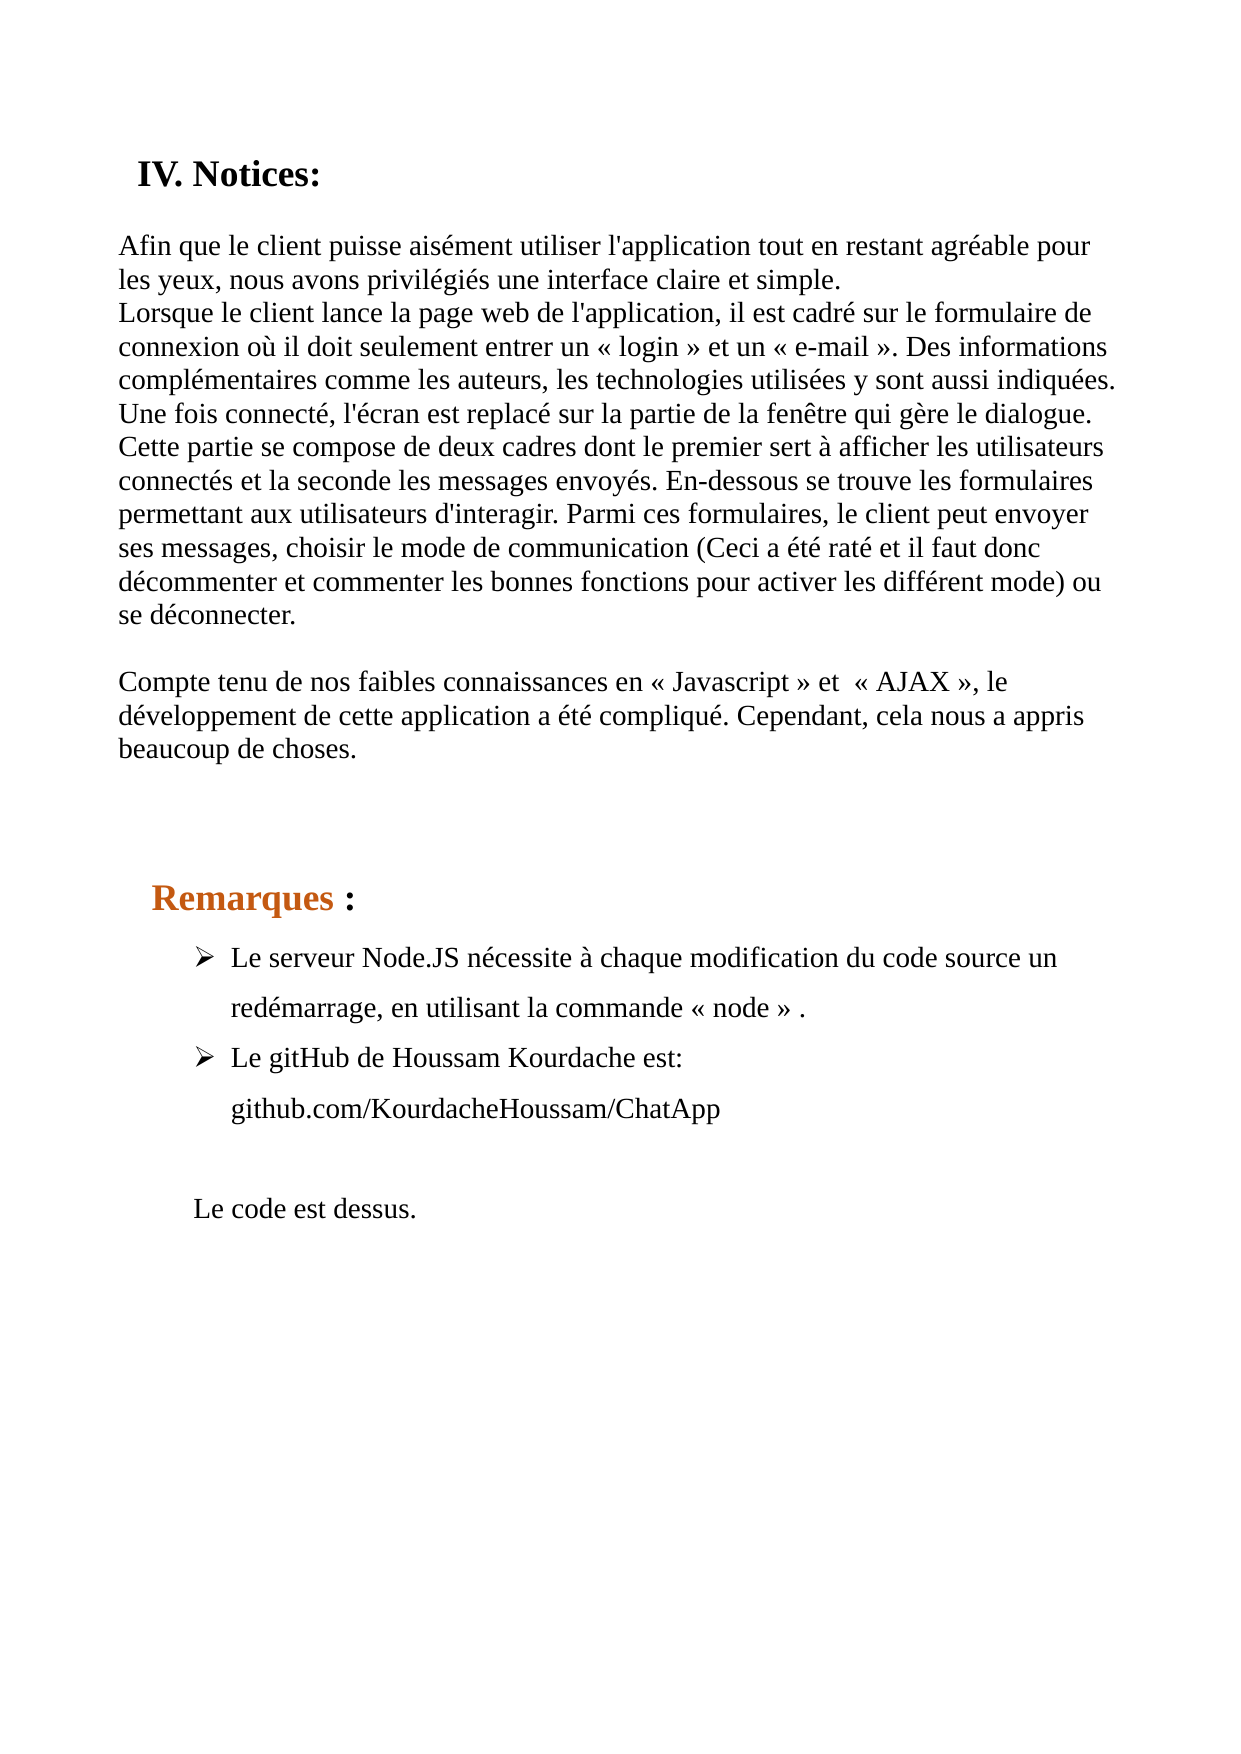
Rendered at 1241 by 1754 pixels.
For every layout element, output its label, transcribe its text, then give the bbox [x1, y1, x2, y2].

text IV. Notices: [118, 152, 1122, 195]
text Lorsque le client lance la page web de l'application, il est cadré sur le formulaire de connexion où il doit seulement entrer un « login » et un « e-mail ». Des informations complémentaires comme les auteurs, les technologies utilisées y sont aussi indiquées. Une fois connecté, l'écran est replacé sur la partie de la fenêtre qui gère le dialogue. Cette partie se compose de deux cadres dont le premier sert à afficher les utilisateurs connectés et la seconde les messages envoyés. En-dessous se trouve les formulaires permettant aux utilisateurs d'interagir. Parmi ces formulaires, le client peut envoyer ses messages, choisir le mode de communication (Ceci a été raté et il faut donc décommenter et commenter les bonnes fonctions pour activer les différent mode) ou se déconnecter. [118, 295, 1122, 631]
list Remarques : [118, 875, 1122, 918]
list Le serveur Node.JS nécessite à chaque modification du code source un redémarrage, en utilisant la commande « node » . [193, 940, 1122, 1024]
list github.com/KourdacheHoussam/ChatApp [193, 1091, 1122, 1124]
text Afin que le client puisse aisément utiliser l'application tout en restant agréable pour les yeux, nous avons privilégiés une interface claire et simple. [118, 228, 1122, 295]
list Le code est dessus. [193, 1192, 1122, 1225]
text Compte tenu de nos faibles connaissances en « Javascript » et « AJAX », le développement de cette application a été compliqué. Cependant, cela nous a appris beaucoup de choses. [118, 664, 1122, 765]
list Le gitHub de Houssam Kourdache est: [193, 1041, 1122, 1074]
